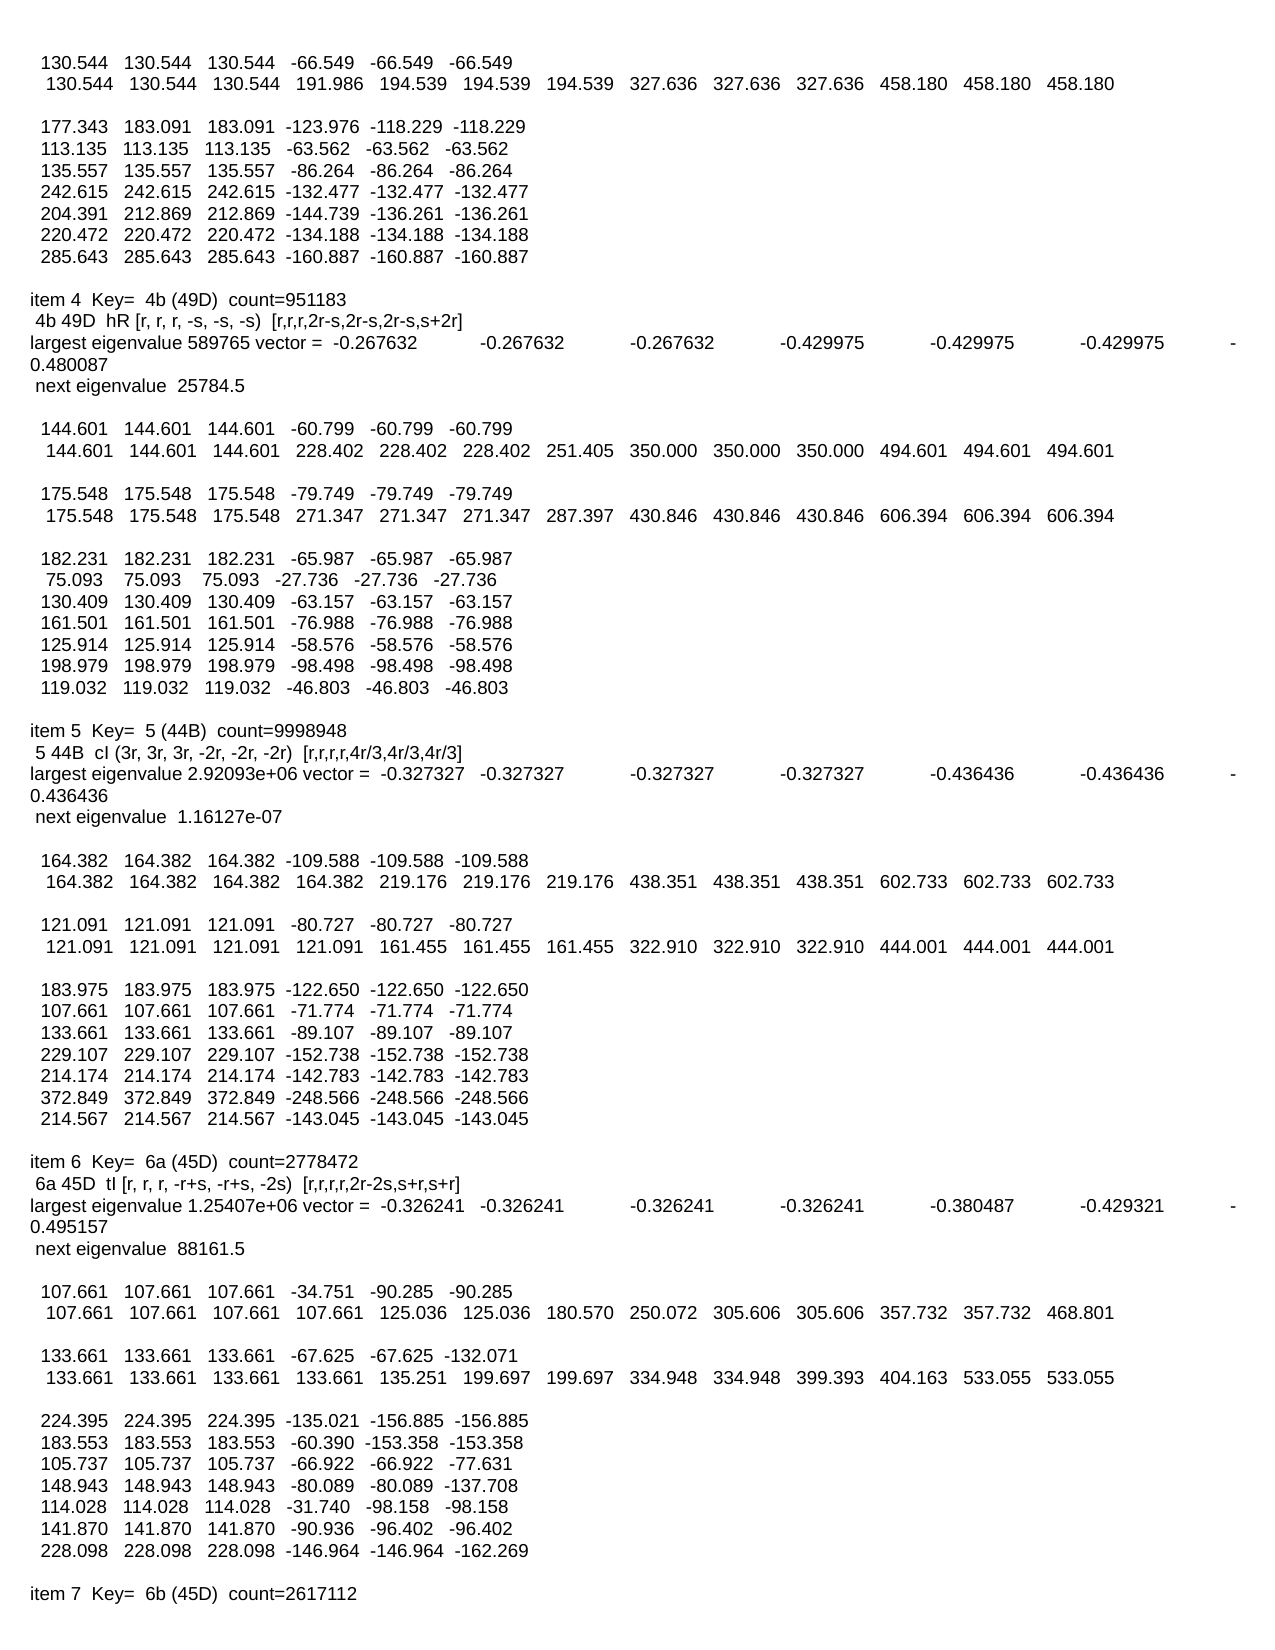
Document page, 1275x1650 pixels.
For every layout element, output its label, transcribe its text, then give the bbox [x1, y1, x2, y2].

text 224.395 224.395 224.395 -135.021 -156.885 -156.885 [30, 1410, 1245, 1432]
text 177.343 183.091 183.091 -123.976 -118.229 -118.229 [30, 116, 1245, 138]
text 114.028 114.028 114.028 -31.740 -98.158 -98.158 [30, 1496, 1245, 1518]
text 107.661 107.661 107.661 -71.774 -71.774 -71.774 [30, 1000, 1245, 1022]
text 229.107 229.107 229.107 -152.738 -152.738 -152.738 [30, 1043, 1245, 1065]
text 228.098 228.098 228.098 -146.964 -146.964 -162.269 [30, 1539, 1245, 1561]
text 214.174 214.174 214.174 -142.783 -142.783 -142.783 [30, 1065, 1245, 1087]
text 121.091 121.091 121.091 121.091 161.455 161.455 161.455 322.910 322.910 322.910 444.001 444.001 444.001 [30, 936, 1245, 957]
text 125.914 125.914 125.914 -58.576 -58.576 -58.576 [30, 634, 1245, 655]
text item 7 Key= 6b (45D) count=2617112 [30, 1582, 1245, 1604]
text 105.737 105.737 105.737 -66.922 -66.922 -77.631 [30, 1453, 1245, 1475]
text 130.544 130.544 130.544 191.986 194.539 194.539 194.539 327.636 327.636 327.636 458.180 458.180 458.180 [30, 73, 1245, 95]
text 242.615 242.615 242.615 -132.477 -132.477 -132.477 [30, 181, 1245, 202]
text 119.032 119.032 119.032 -46.803 -46.803 -46.803 [30, 677, 1245, 698]
text 113.135 113.135 113.135 -63.562 -63.562 -63.562 [30, 138, 1245, 159]
text largest eigenvalue 2.92093e+06 vector = -0.327327 -0.327327 -0.327327 -0.327327 -0.436436 -0.436436 -0.436436 [30, 763, 1245, 806]
text 220.472 220.472 220.472 -134.188 -134.188 -134.188 [30, 224, 1245, 246]
text 182.231 182.231 182.231 -65.987 -65.987 -65.987 [30, 547, 1245, 569]
text 130.544 130.544 130.544 -66.549 -66.549 -66.549 [30, 52, 1245, 73]
text item 5 Key= 5 (44B) count=9998948 [30, 720, 1245, 742]
text 5 44B cI (3r, 3r, 3r, -2r, -2r, -2r) [r,r,r,r,4r/3,4r/3,4r/3] [30, 742, 1245, 763]
text 148.943 148.943 148.943 -80.089 -80.089 -137.708 [30, 1475, 1245, 1496]
text 133.661 133.661 133.661 -67.625 -67.625 -132.071 [30, 1345, 1245, 1367]
text 121.091 121.091 121.091 -80.727 -80.727 -80.727 [30, 914, 1245, 936]
text 372.849 372.849 372.849 -248.566 -248.566 -248.566 [30, 1087, 1245, 1108]
text largest eigenvalue 589765 vector = -0.267632 -0.267632 -0.267632 -0.429975 -0.429975 -0.429975 -0.480087 [30, 332, 1245, 375]
text 144.601 144.601 144.601 -60.799 -60.799 -60.799 [30, 418, 1245, 440]
text 164.382 164.382 164.382 -109.588 -109.588 -109.588 [30, 849, 1245, 871]
text 133.661 133.661 133.661 -89.107 -89.107 -89.107 [30, 1022, 1245, 1043]
text next eigenvalue 25784.5 [30, 375, 1245, 397]
text 135.557 135.557 135.557 -86.264 -86.264 -86.264 [30, 159, 1245, 181]
text 75.093 75.093 75.093 -27.736 -27.736 -27.736 [30, 569, 1245, 591]
text item 6 Key= 6a (45D) count=2778472 [30, 1151, 1245, 1173]
text 183.975 183.975 183.975 -122.650 -122.650 -122.650 [30, 979, 1245, 1000]
text next eigenvalue 1.16127e-07 [30, 806, 1245, 828]
text 144.601 144.601 144.601 228.402 228.402 228.402 251.405 350.000 350.000 350.000 494.601 494.601 494.601 [30, 440, 1245, 461]
text largest eigenvalue 1.25407e+06 vector = -0.326241 -0.326241 -0.326241 -0.326241 -0.380487 -0.429321 -0.495157 [30, 1194, 1245, 1237]
text 285.643 285.643 285.643 -160.887 -160.887 -160.887 [30, 246, 1245, 267]
text 6a 45D tI [r, r, r, -r+s, -r+s, -2s) [r,r,r,r,2r-2s,s+r,s+r] [30, 1173, 1245, 1194]
text 198.979 198.979 198.979 -98.498 -98.498 -98.498 [30, 655, 1245, 677]
text 175.548 175.548 175.548 -79.749 -79.749 -79.749 [30, 483, 1245, 504]
text next eigenvalue 88161.5 [30, 1237, 1245, 1259]
text 107.661 107.661 107.661 107.661 125.036 125.036 180.570 250.072 305.606 305.606 357.732 357.732 468.801 [30, 1302, 1245, 1324]
text 204.391 212.869 212.869 -144.739 -136.261 -136.261 [30, 202, 1245, 224]
text 107.661 107.661 107.661 -34.751 -90.285 -90.285 [30, 1281, 1245, 1302]
text 164.382 164.382 164.382 164.382 219.176 219.176 219.176 438.351 438.351 438.351 602.733 602.733 602.733 [30, 871, 1245, 892]
text 141.870 141.870 141.870 -90.936 -96.402 -96.402 [30, 1518, 1245, 1539]
text 130.409 130.409 130.409 -63.157 -63.157 -63.157 [30, 591, 1245, 612]
text 161.501 161.501 161.501 -76.988 -76.988 -76.988 [30, 612, 1245, 634]
text 133.661 133.661 133.661 133.661 135.251 199.697 199.697 334.948 334.948 399.393 404.163 533.055 533.055 [30, 1367, 1245, 1388]
text 4b 49D hR [r, r, r, -s, -s, -s) [r,r,r,2r-s,2r-s,2r-s,s+2r] [30, 310, 1245, 332]
text item 4 Key= 4b (49D) count=951183 [30, 289, 1245, 310]
text 183.553 183.553 183.553 -60.390 -153.358 -153.358 [30, 1432, 1245, 1453]
text 214.567 214.567 214.567 -143.045 -143.045 -143.045 [30, 1108, 1245, 1130]
text 175.548 175.548 175.548 271.347 271.347 271.347 287.397 430.846 430.846 430.846 606.394 606.394 606.394 [30, 504, 1245, 526]
